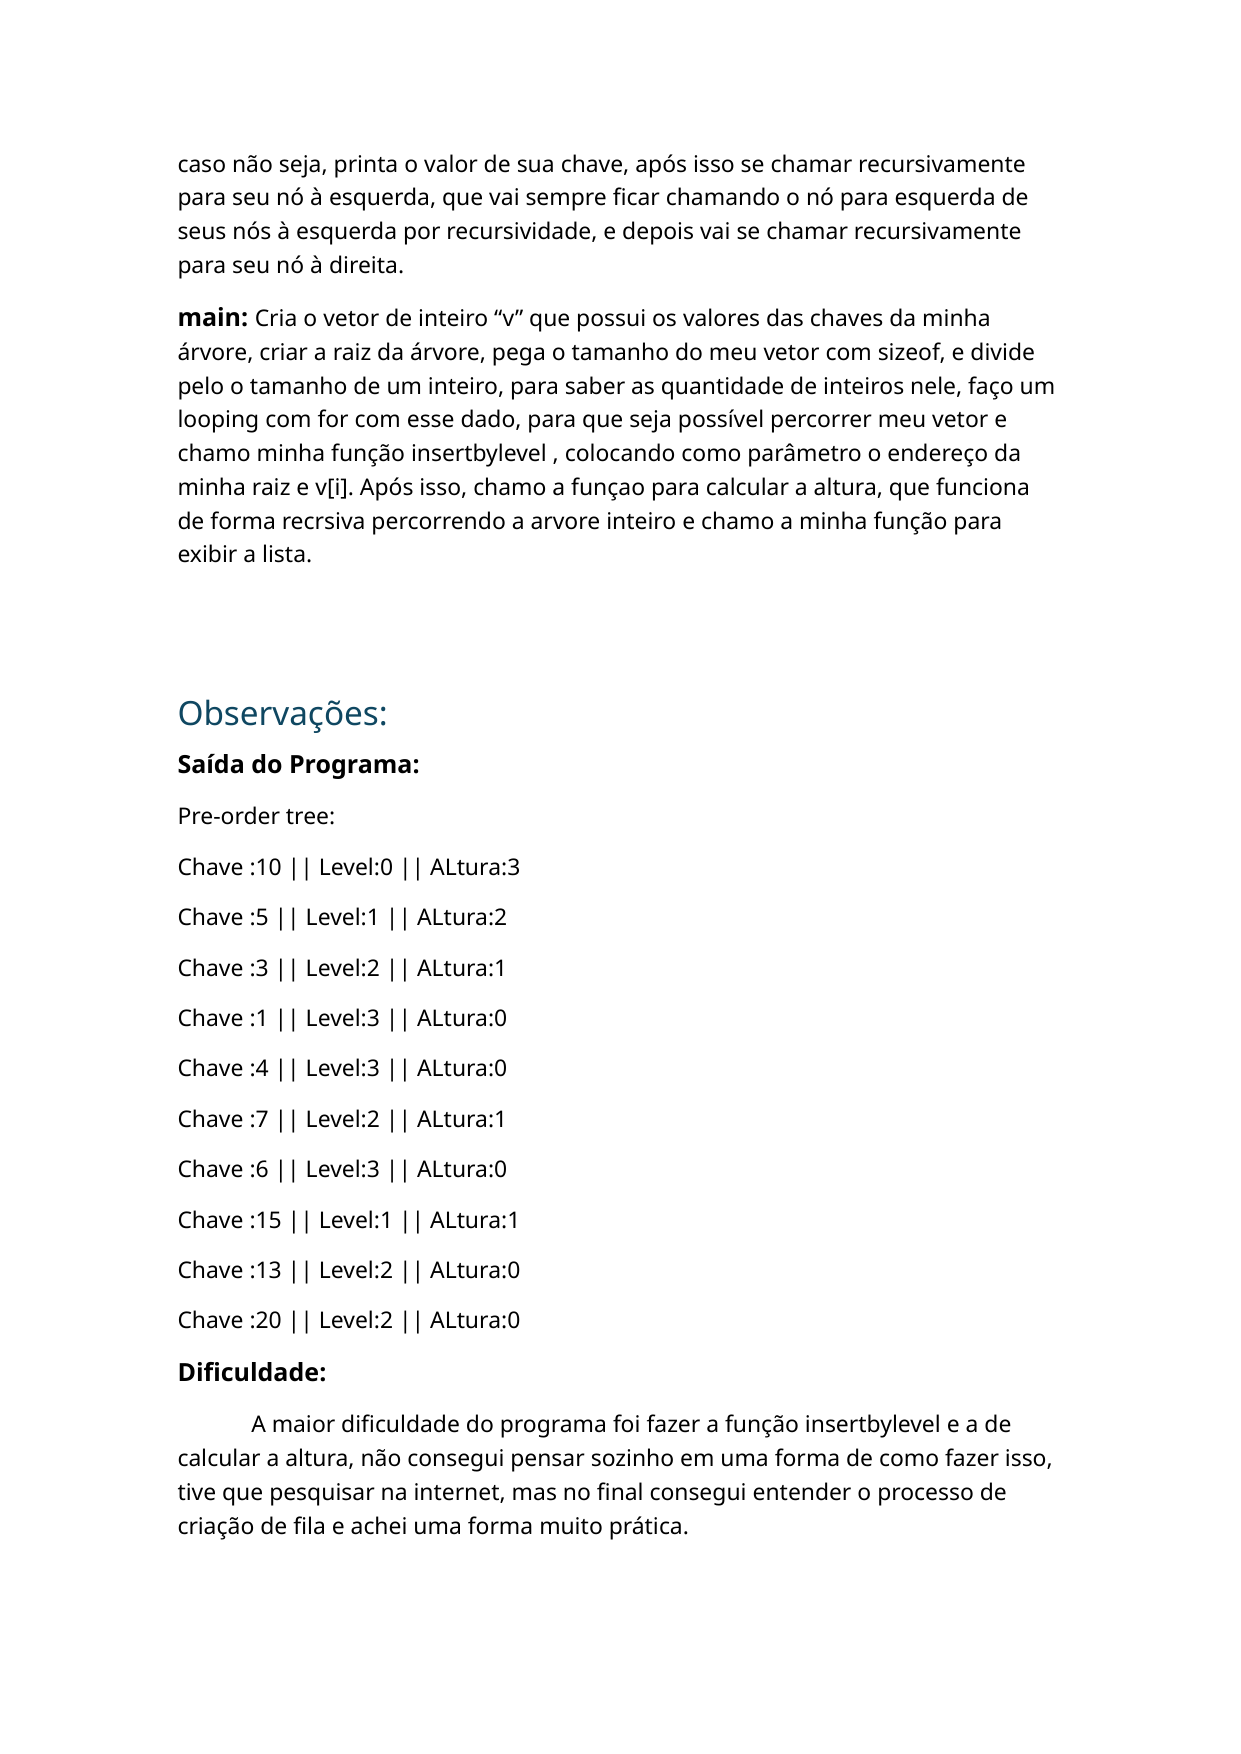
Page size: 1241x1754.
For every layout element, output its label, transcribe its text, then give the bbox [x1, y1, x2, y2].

text A maior dificuldade do programa foi fazer a função insertbylevel e a de calcular a altura, não consegui pensar sozinho em uma forma de como fazer isso, tive que pesquisar na internet, mas no final consegui entender o processo de criação de fila e achei uma forma muito prática. [177, 1408, 1063, 1541]
text Chave :1 || Level:3 || ALtura:0 [177, 1002, 1063, 1033]
text Chave :5 || Level:1 || ALtura:2 [177, 901, 1063, 932]
text Chave :13 || Level:2 || ALtura:0 [177, 1254, 1063, 1285]
text caso não seja, printa o valor de sua chave, após isso se chamar recursivamente para seu nó à esquerda, que vai sempre ficar chamando o nó para esquerda de seus nós à esquerda por recursividade, e depois vai se chamar recursivamente para seu nó à direita. [177, 148, 1063, 280]
text main: Cria o vetor de inteiro “v” que possui os valores das chaves da minha árvore, criar a raiz da árvore, pega o tamanho do meu vetor com sizeof, e divide pelo o tamanho de um inteiro, para saber as quantidade de inteiros nele, faço um looping com for com esse dado, para que seja possível percorrer meu vetor e chamo minha função insertbylevel , colocando como parâmetro o endereço da minha raiz e v[i]. Após isso, chamo a funçao para calcular a altura, que funciona de forma recrsiva percorrendo a arvore inteiro e chamo a minha função para exibir a lista. [177, 299, 1063, 569]
text Chave :7 || Level:2 || ALtura:1 [177, 1103, 1063, 1134]
text Dificuldade: [177, 1355, 1063, 1389]
text Chave :15 || Level:1 || ALtura:1 [177, 1204, 1063, 1235]
text Pre-order tree: [177, 800, 1063, 832]
text Chave :4 || Level:3 || ALtura:0 [177, 1052, 1063, 1084]
text Chave :3 || Level:2 || ALtura:1 [177, 952, 1063, 983]
text Saída do Programa: [177, 747, 1063, 781]
text Chave :6 || Level:3 || ALtura:0 [177, 1153, 1063, 1184]
text Chave :20 || Level:2 || ALtura:0 [177, 1304, 1063, 1336]
subtitle Observações: [177, 689, 1063, 735]
text Chave :10 || Level:0 || ALtura:3 [177, 851, 1063, 882]
